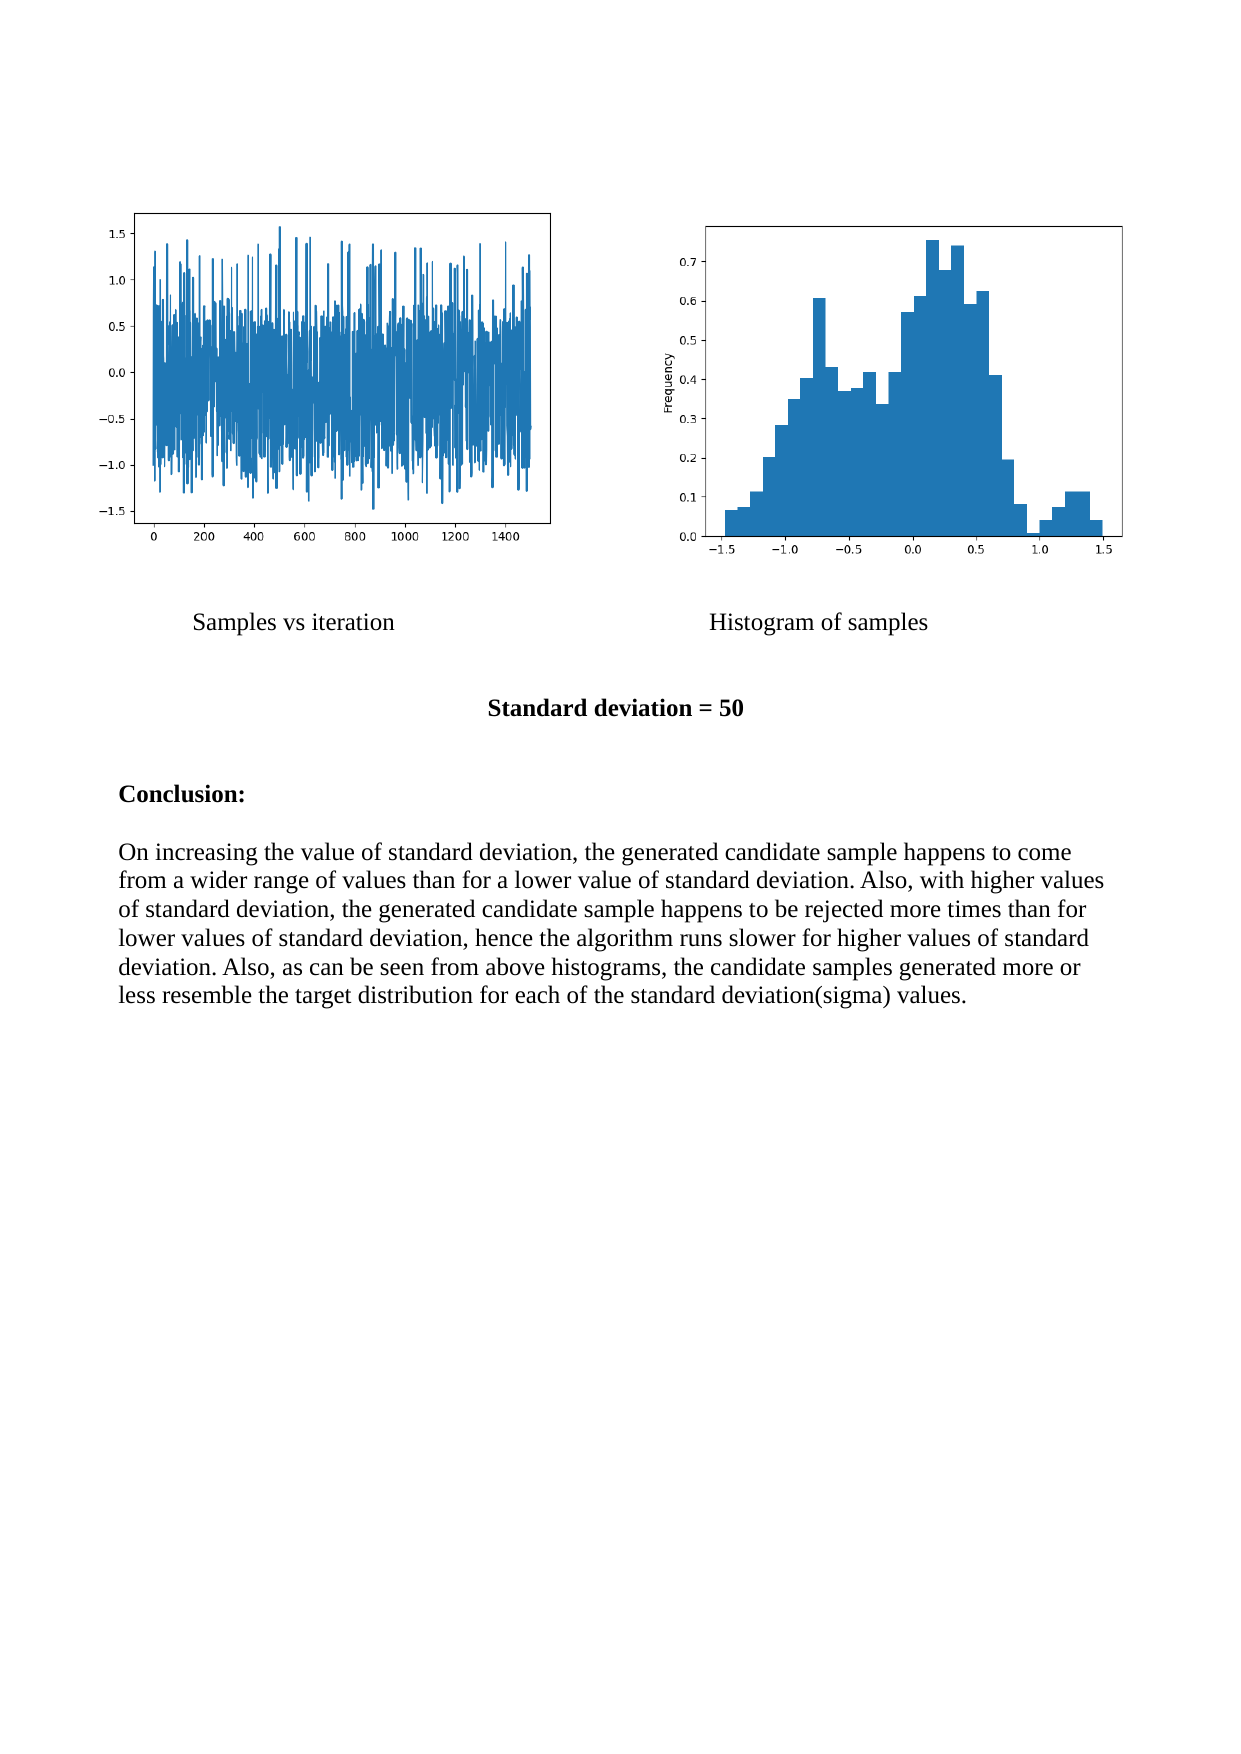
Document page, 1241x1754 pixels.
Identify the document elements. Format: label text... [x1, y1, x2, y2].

picture [67, 164, 603, 567]
text On increasing the value of standard deviation, the generated candidate sample happens to come from a wider range of values than for a lower value of standard deviation. Also, with higher values of standard deviation, the generated candidate sample happens to be rejected more times than for lower values of standard deviation, hence the algorithm runs slower for higher values of standard deviation. Also, as can be seen from above histograms, the candidate samples generated more or less resemble the target distribution for each of the standard deviation(sigma) values. [118, 837, 1122, 1009]
text Samples vs iteration Histogram of samples [118, 262, 1122, 636]
text Standard deviation = 50 [118, 693, 1122, 722]
text Conclusion: [118, 779, 1122, 808]
picture [638, 177, 1175, 580]
